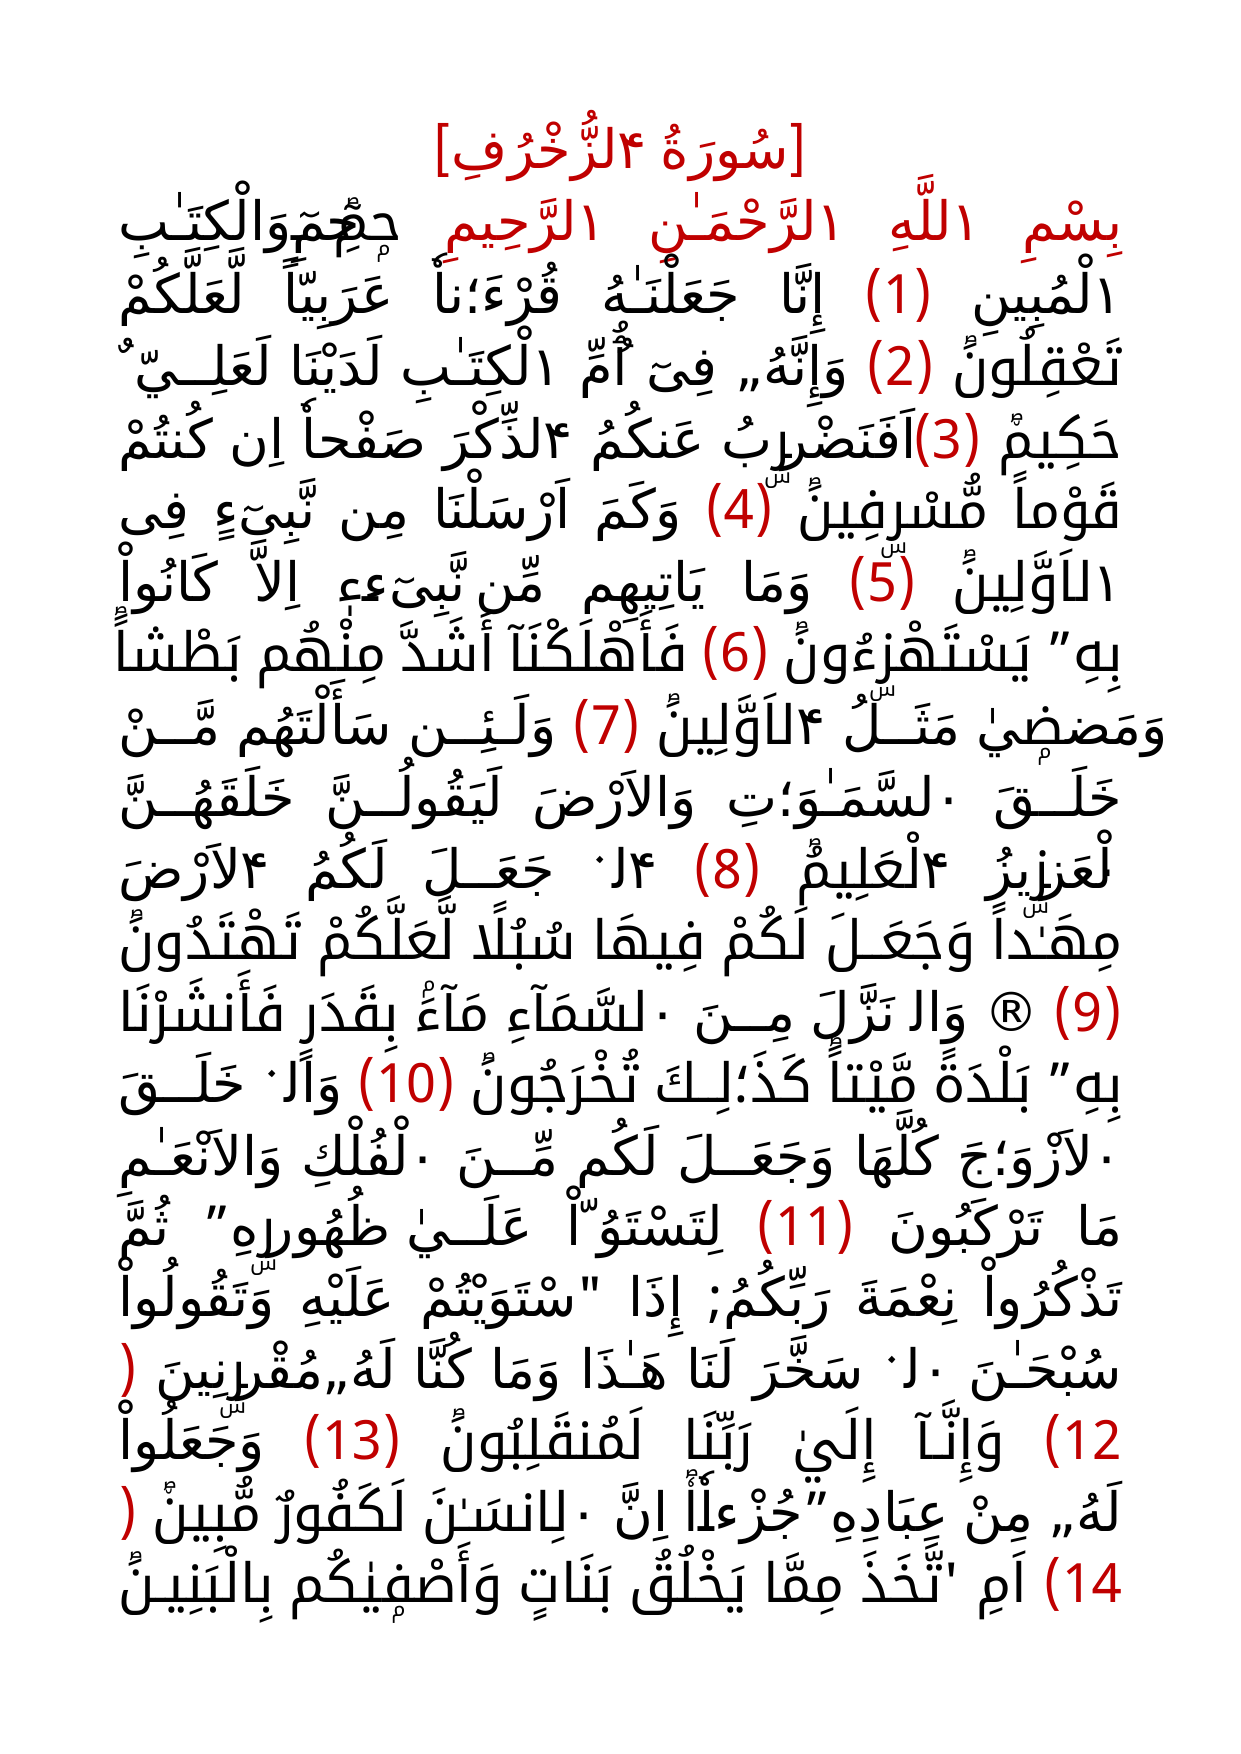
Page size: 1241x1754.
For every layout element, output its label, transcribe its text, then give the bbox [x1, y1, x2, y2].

subtitle [سُورَةُ ۴لزُّخْرُفِ] [118, 118, 1122, 191]
text بِسْمِ ۱للَّهِ ۱لرَّحْمَـٰنِ ۱لرَّحِيمِ حۭمِٓؐ وَالْكِتَـٰبِ ۱لْمُبِينِ (1) إِنَّا جَعَلْنَـٰهُ قُرْءَ؛ناٗ عَرَبِيّاً لَّعَلَّكُمْ تَعْقِلُونَؐ (2) وَإِنَّهُ„ فِىٓ ٱُمِّ ۱لْكِتَـٰبِ لَدَيْنَا لَعَلِــيّﹲ حَكِيم٘ؐ (3) اَفَنَضْرۣبُ عَنكُمُ ۴لذِّكْرَ صَفْحاٗ اِن كُنتُمْ قَوْماً مُّسْرۣفِينَؐ (4) وَكَمَ اَرْسَلْنَا مِن نَّبِىٓءٍ فِى ۱لاَوَّلِينَؐ (5) وَمَا يَاتِيهِم مِّن نَّبِىٓءٖ اِلاَّ كَانُواْ بِهِ” يَسْتَهْزۣءُونَؐ (6) فَأَهْلَكْنَآ أَشَدَّ مِنْهُم بَطْشاًؐ وَمَضۭيٰ مَثَــلُ ۴لاَوَّلِينَؐ (7) وَلَـئِــن سَأَلْتَهُم مَّــنْ خَلَــقَ ۰لسَّمَـٰوَ؛تِ وَالاَرْضَ لَيَقُولُــنَّ خَلَقَهُــنَّ ۰لْعَزۣيزُ ۴لْعَلِيمُؐ (8) ۴ﻟ﮲ جَعَــلَ لَكُمُ ۴لاَرْضَ مِهَـٰداً وَجَعَــلَ لَكُمْ فِيهَا سُبُلًا لَّعَلَّكُمْ تَهْتَدُونَؐ (9) ® وَاﻟ﮲ نَزَّلَ مِــنَ ۰لسَّمَآءِ مَآءَۢ بِقَدَرٍ فَأَنشَرْنَا بِهِ” بَلْدَةً مَّيْتاًؐ كَذَ؛لِــكَ تُخْرَجُونَؐ (10) وَاﻟ﮲ خَلَــقَ ۰لاَزْوَ؛جَ كُلَّهَا وَجَعَــلَ لَكُم مِّــنَ ۰لْفُلْكِ وَالاَنْعَـٰمِ مَا تَرْكَبُونَ (11) لِتَسْتَوُﹼاْ عَلَــيٰ ظُهُورۣهِ” ثُمَّ تَذْكُرُواْ نِعْمَةَ رَبِّكُمُ; إِذَا "سْتَوَيْتُمْ عَلَيْهِ وَتَقُولُواْ سُبْحَـٰنَ ۰ﻟ﮲ سَخَّرَ لَنَا هَـٰذَا وَمَا كُنَّا لَهُ„ مُقْرۣنِينَ (12) وَإِنَّـآ إِلَيٰ رَبِّنَا لَمُنقَلِبُونَؐ (13) وَجَعَلُواْ لَهُ„ مِنْ عِبَادِهِ” جُزْءاٗؐ اِنَّ ۰لِانسَـٰنَ لَكَفُورٌ مُّبِين٘ؐ (14) اَمِ 'تَّخَذَ مِمَّا يَخْلُقُ بَنَاتٍ وَأَصْفۭيٰكُم بِالْبَنِيـنَؐ (15) وَإِذَا بُشِّرَ أَحَدُهُم بِمَا ضَرَبَ لِلرَّحْمَـٰــنۣ مَثَلًا ظَلَّ وَجْهُهُ„ مُسْوَدّاً وَهُوَ كَظِيم٘ؐ (16) اَوَمَنْ يَّنشَؤُاْ فِى ۱لْحِلْيَةِ وَهُوَ فِى ۱لْخِصَامِ غَيْرُ مُبِينٍؐ (17) وَجَعَلُواْ ۴لْمَلَئِكَةَ ۰لذِينَ هُمْ عِندَ ۰لرَّحْمَـٰنِ إِنَـٰثاٗؐ اَ.شْهِدُواْ خَلْقَهُمْؐ سَتُكْتَــبُ شَهَـٰدَتُهُمْ وَيُسْـَٔلُونَؐ (18) وَقَالُواْ لَوْ شَآءَ ۰لرَّحْمَـٰــنُ مَا عَبَدْنَـٰهُمؐ مَّا لَهُم بِذَ؛لِــكَ مِنْ عِلْمٖؐ اِنْ هُمُ; إِلاَّ يَخْرُصُونَؐ (19) أَمَ —اتَيْنَـٰهُمْ كِتَـٰباً مِّن قَبْلِهِ” فَهُم بِهِ” مُسْتَمْسِكُونَؐ (20) بَــلْ قَالُوٓاْ إِنَّا وَجَدْنَآ ءَابَآءَنَا عَلَــيٰٓ ٱُمَّةٍ وَإِنَّا عَلَــيٰٓ ءَاثۭـٰرۣهِم مُّهْتَدُونَؐ (21) وَكَذَ؛لِــكَ مَآ أَرْسَلْنَا مِن قَبْلِكَ فِى قَرْيَةٍ مِّن نَّذِير۫ اِلاَّ قَالَ مُتْرَفُوهَآ إِنَّا وَجَدْنَآ ءَابَآءَنَا عَلَــيٰٓ ٱُمَّةٍ وَإِنَّا عَلَــيٰٓ ءَاثۭـٰرۣهِم مُّقْتَدُونَؐ (22) ¤ قُلَ اَوَلَوْ جِيؔتُكُم بِأَهْدۭيٰ مِمَّا وَجَدتُّمْ عَلَيْهِ ءَابَآءَكُمْؐ قَالُوٓاْ إِنَّا بِمَآ ٱُرْسِلْتُم بِهِ” كَـٰفِرُونَؐ (23) فَانتَقَمْنَا مِنْهُمْ فَانظُرْ كَيْفَ كَانَ عَـٰقِبَةُ ۴لْمُكَذِّبِينَؐ (24) وَإِذْ قَالَ إِبْرَ؛هِيمُ لَأِبِيهِ وَقَوْمِهِ“ إِنَّنِى بَرَآءٌ مِّمَّا تَعْبُدُونَ (25) إِلاَّ ۰ﻟ﮲ فَطَرَنِى فَإِنَّهُ„ سَيَهْدِينِؐ (26) وَجَعَلَهَا كَلِمَةَۢ بَاقِيَةً فِى عَقِبِهِ” لَعَلَّهُمْ يَرْجِعُونَؐ (27) بَــلْ مَتَّعْتُ هَـٰٓؤُلآَءِ وَءَابَآءَهُمْ حَتَّـيٰ جَآءَهُمُ ۴لْحَقُّ وَرَسُولٌ مُّبِينٌؐ (28) وَلَمَّا جَآءَهُمُ ۴لْحَــقُّ قَالُواْ هَـٰذَا سِحْـرٌ وَإِنَّا بِهِ” كَـٰفِرُونَؐ (29) وَقَالُواْ لَوْلاَ نُزّۣلَ هَـٰذَا ۰لْقُرْءَانُ عَلَيٰ رَجُلٍ مِّنَ ۰لْقَرْيَتَيْــنۣ عَظِيمٖؐ (30) اَهُمْ يَقْسِمُونَ رَحْمَتَ رَبِّكَؐ نَحْــنُ قَسَمْنَا بَيْنَهُم مَّعِيشَتَهُمْ فِى ۱لْحَيَوٰةِ ۱لدُّنْيۭا وَرَفَعْنَا بَعْضَهُمْ فَوْقَ بَعْضٍ دَرَجَـٰتٍ ڤِّيَتَّخِذَ بَعْضُهُم بَعْضاً سُخْرۣيّاًؐ وَرَحْمَــتُ رَبِّــكَ خَيْرٌ مِّمَّا يَجْمَعُونَؐ (31) وَلَوْلآَ أَنْ يَّكُونَ ۰لنَّاسسسُ ٱُمَّةً وَ؛حِدَةً لَّجَعَلْنَا لِمَنْ يَّكْفُرُ بِالرَّحْمَـٰنِ لِبُيُوتِهِمْ سُقُفاً مِّن فِضَّةٍ وَمَعَارۣجَ عَلَيْهَا يَظْهَرُونَ (32) وَلِبُيُوتِهِمُ; أَبْوَ؛باً وَسُرُراٗ عَلَيْهَا يَتَّكِـُٔونَ (33) وَزُخْرُفاًؐ وَإِن كُلُّ ذَ؛لِــكَ لَمَا مَتَـٰعُ ۴لْحَيَوٰةِ ۱لدُّنْيۭاؐ وَالاَخِرَةُ عِندَ رَبِّكَ لِلْمُتَّقِينَؐ (34) وَمَنْ يَّعْشُ عَن ذِكْرۣ ۱لرَّحْمَـٰــنۣ نُقَيِّــضْ لَهُ„ شَيْطَـٰناً فَهُوَ لَهُ„ قَرۣينٌؐ (35) وَإِنَّهُمْ لَيَصُدُّونَهُمْ عَـنِ ۱لسَّبِيلِ وَيَحْسِبُونَ أَنَّهُم مُّهْتَدُونَؐ (36) حَتَّيٰٓ إِذَا جَآءَ؛نَا قَالَ يَـٰلَيْتَ بَيْنِى وَبَيْنَكَ بُعْدَ ۰لْمَشْرۣقَيْنِؐ فَـبِيــسَ ۰لْقَرۣينُؐ (37) وَلَـنْ يَّنفَعَكُمُ ۴لْيَوْمَ إِذ ظَّلَمْتُمُ; أَنَّكُمْ فِى ۱لْعَذَابِ مُشْتَرۣكُونَؐ (38) أَفَأَنتَ تُسْمِعُ ۴لصُّمَّ أَوْ تَهْدِى ۱لْعُمْيَ وَمَــن كَانَ فِى ضَچَلٍ مُّبِينٍؐ (39) فَإِمَّا نَذْهَبَنَّ بِــكَ فَإِنَّا مِنْهُم مُّنتَقِمُونَ (40) أَوْ نُرۣيَنَّــكَ ۰ﻟ﮲ وَعَدْنَـٰهُمْ فَإِنَّا عَلَيْهِم مُّقْتَدِرُونَؐ (41) ® فَاسْتَمْسِــكْ بِاﻟـذِىٓ ٱُوحِيَ إِلَيْــكَؐ إِنَّــكَ عَلَيٰ صِرَ؛طٍ مُّسْتَقِيمٍؐ (42) وَإِنَّهُ„ لَذِكْرٌ لَّــكَ وَلِقَوْمِــكَؐ وَسَوْفَ تُسْـَٔلُونَؐ (43) وَسْـَٔلْ مَنَ اَرْسَلْنَا مِــن قَبْلِكَ مِن رُّسُلِنَآؐ أَجَعَلْنَا مِن دُونِ ۱لرَّحْمَـٰــنۣ ءَالِهَةً يُعْبَدُونَؐ (44) وَلَقَدَ اَرْسَلْنَا مُوسۭيٰ بِـَٔايَـٰتِنَآ إِلَيٰ فِرْعَوْنَ وَمَلْاَئِهِ” فَقَالَ إِنِّى رَسُولُ رَبِّ ۱لْعَـٰلَمِينَؐ (45) فَلَمَّا جَآءَهُم بِـَٔايَـٰتِنَآ إِذَا هُم مِّنْهَا يَضْحَكُونَؐ (46) وَمَا نُرۣيهِم مِّــنَ —ايَةٖ اِلاَّ هِيَ أَكْبَرُ مِــنُ ۷خْتِهَاؐ وَأَخَذْنَـٰهُم بِالْعَذَابِ لَعَلَّهُمْ يَرْجِعُونَؐ (47) وَقَالُواْ يَـٰٓأَيُّهَ ۰لسَّاحِرُ ۶دْعُ لَنَا رَبَّــكَ بِمَا عَهِدَ عِندَكككَ إِنَّنَا لَمُهْتَدُونَؐ (48) فَلَمَّا كَشَفْنَا عَنْهُمُ ۴لْعَذَابَ إِذَا هُمْ يَنكُثُونَؐ (49) وَنَادۭيٰ فِرْعَوْنُ فِى قَوْمِهِ” قَالَ يَـٰقَوْمِ أَلَيْـسَ لِى مُلْكُ مِصْرَ وَهَـٰذِهِ ۱لاَنْهَـٰرُ تَجْرۣى مِــن تَحْتِيَؐ أَفَلاَ تُبْصِرُونَؐ (50) أَمَ اَنَا خَيْرٌ مِّــنْ هَـٰذَا ۰ﻟ﮲ هُوَ مَهِينٌ (51) وَلاَ يَكَادُ يُبِينُؐ (52) فَلَوْلآَ ٱُلْقِــيَ عَلَيْهِ أَسَـٰوۣرَةٌ مِّن ذَهَبٖ اَوْ جَآءَ مَعَهُ ۴لْمَلَئِكَةُ مُقْتَرۣنِينَؐ (53) فَاسْتَخَفَّ قَوْمَهُ„ فَأَطَاعُوهُؐ إِنَّهُمْ كَانُواْ قَوْماً فَـٰسِقِينَؐ (54) فَلَمَّآ ءَاسَفُونَا "نتَقَمْنَا مِنْهُمْ فَأَغْرَقْنَـٰهُمُ; أَجْمَعِينَ (55) فَجَعَلْنَـٰهُمْ سَلَفاً وَمَثَلًا لِّلاَخِرۣينَؐ (56) وَلَمَّا ضُرۣبَ "بْنُ مَرْيَمَ مَثَلٗا اِذَا قَوْمُــكَ مِنْهُ يَصُدُّونَؐ (57) وَقَالُوٓاْ ءَا۬؛لِهَتُنَا خَيْر٘ اَمْ هُوَؐ مَا ضَرَبُوهُ لَــكَ إِلاَّ جَدَلٚؐا بَلْ هُمْ قَوْم٘ خَصِمُونَؐ (58) إِنْ هُوَ إِلاَّ عَبْد٘ اَنْعَمْنَا عَلَيْهِ وَجَعَلْنَـٰهُ مَثَلًا لِّبَنِىٓ إِسْرَآءِيلَؐ (59) وَلَوْ نَشَآءُ لَجَعَلْنَا مِنكُم مَّلَئِكَةً فِى ۱لاَرْضضضِ يَخْلُفُونَؐ (60) وَإِنَّهُ„ لَعِلْمٌ لِّلسَّاعَةِ فَلاَ تَمْتَرُنَّ بِهَاؐ وَاتَّبِعُونِ هَـٰذَا صِرَ؛طٌ مُّسْتَقِيمٌؐ (61) وَلاَ يَصُدَّنَّكُمُ ۴لشَّيْطَـٰنُؐ إِنَّهُ„ لَكُمْ عَدُوٌّ مُّبِينٌؐ (62) © وَلَمَّا جَآءَ عِيسۭيٰ بِالْبَيِّنَـٰتِ قَالَ قَدْ جِيؔتُكُم بِالْحِكْمَةِ وَلُءِبَـيِّــنَ لَكُم بَعْضَ ۰ﻟ﮲ تَخْتَلِفُونَ فِيهِؐ فَاتَّقُواْ ۴للَّهَ وَأَطِيعُونِؐ (63) إِنَّ ۰للَّهَ هُوَ رَبِّى وَرَبُّكُمْ فَاعْبُدُوهُؐ هَـٰذَا صِرَ؛طٌ مُّسْتَقِيمٌؐ (64) فَاخْتَلَفَ ۰لاَحْزَابُ مِنۢ بَيْنِهِمْؐ فَوَيْلٌ لِّلذِيــنَ ظَلَمُواْ مِــنْ عَذَابِ يَوْمٖ اَلِيمٖؐ (65) هَلْ يَنظُرُونَ إِلاَّ ۰لسَّاعَةَ أَن تَاتِيَهُم بَغْتَةً وَهُمْ لاَ يَشْعُرُونَؐ (66) ۰لاَخِلٓاَّءُ يَوْمَئِذٙ بَعْضُهُمْ لِبَعْــضٖ عَدُوّﹲ اِلاَّ ۰لْمُتَّقِينَؐ (67) يَـٰعِبَادِى لاَ خَوْف٘ [118, 191, 1122, 1624]
